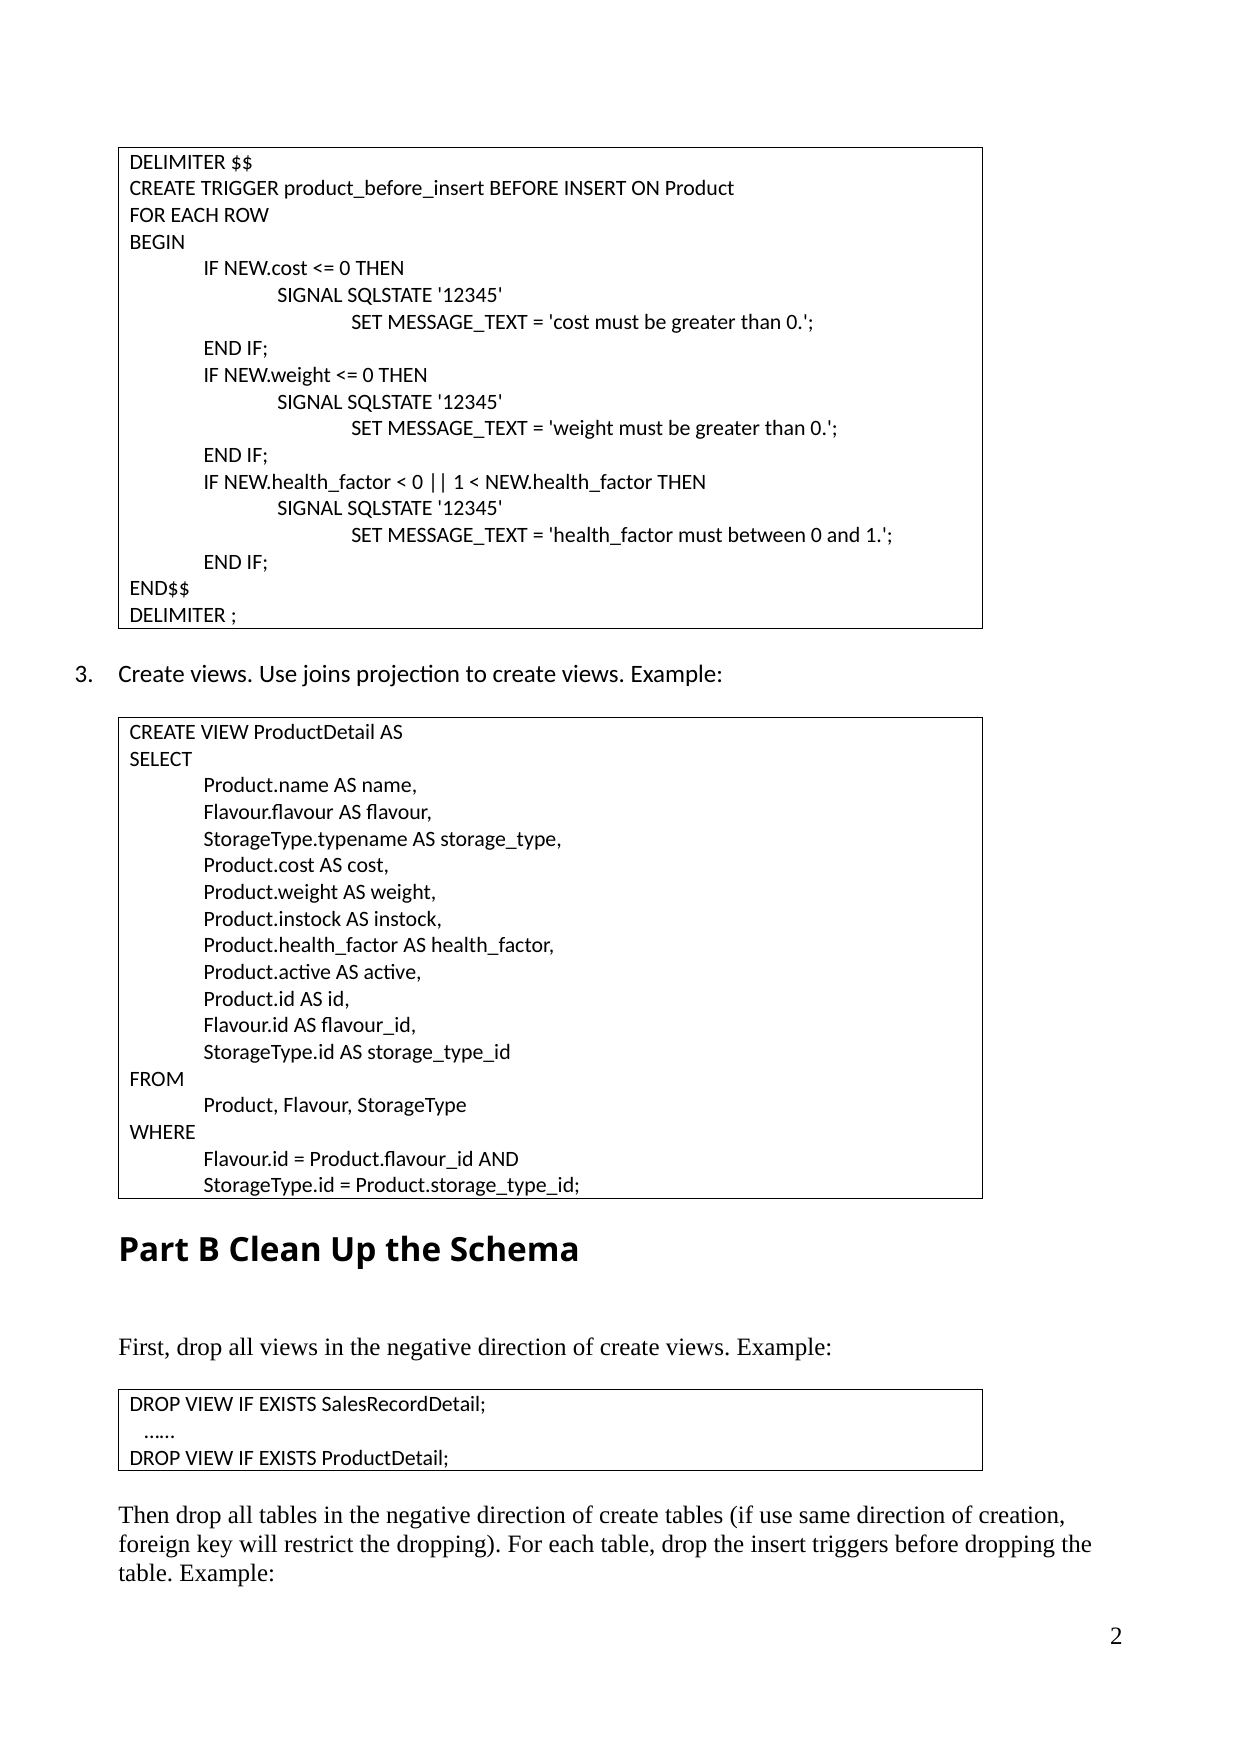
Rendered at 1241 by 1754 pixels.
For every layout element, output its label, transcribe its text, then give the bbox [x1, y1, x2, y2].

list Create views. Use joins projection to create views. Example: [74, 658, 1122, 688]
table_header CREATE VIEW ProductDetail AS SELECT Product.name AS name, Flavour.flavour AS flavour, StorageType.typename AS storage_type, Product.cost AS cost, Product.weight AS weight, Product.instock AS instock, Product.health_factor AS health_factor, Product.active AS active, Product.id AS id, Flavour.id AS flavour_id, StorageType.id AS storage_type_id FROM Product, Flavour, StorageType WHERE Flavour.id = Product.flavour_id AND StorageType.id = Product.storage_type_id; [119, 718, 982, 1198]
table_header DELIMITER $$ CREATE TRIGGER product_before_insert BEFORE INSERT ON Product FOR EACH ROW BEGIN IF NEW.cost <= 0 THEN SIGNAL SQLSTATE '12345' SET MESSAGE_TEXT = 'cost must be greater than 0.'; END IF; IF NEW.weight <= 0 THEN SIGNAL SQLSTATE '12345' SET MESSAGE_TEXT = 'weight must be greater than 0.'; END IF; IF NEW.health_factor < 0 || 1 < NEW.health_factor THEN SIGNAL SQLSTATE '12345' SET MESSAGE_TEXT = 'health_factor must between 0 and 1.'; END IF; END$$ DELIMITER ; [119, 148, 982, 628]
table_header DROP VIEW IF EXISTS SalesRecordDetail; …… DROP VIEW IF EXISTS ProductDetail; [119, 1390, 982, 1470]
subtitle Part B Clean Up the Schema [118, 1226, 1122, 1272]
text Then drop all tables in the negative direction of create tables (if use same direction of creation, foreign key will restrict the dropping). For each table, drop the insert triggers before dropping the table. Example: [118, 1500, 1122, 1586]
text First, drop all views in the negative direction of create views. Example: [118, 1332, 1122, 1361]
